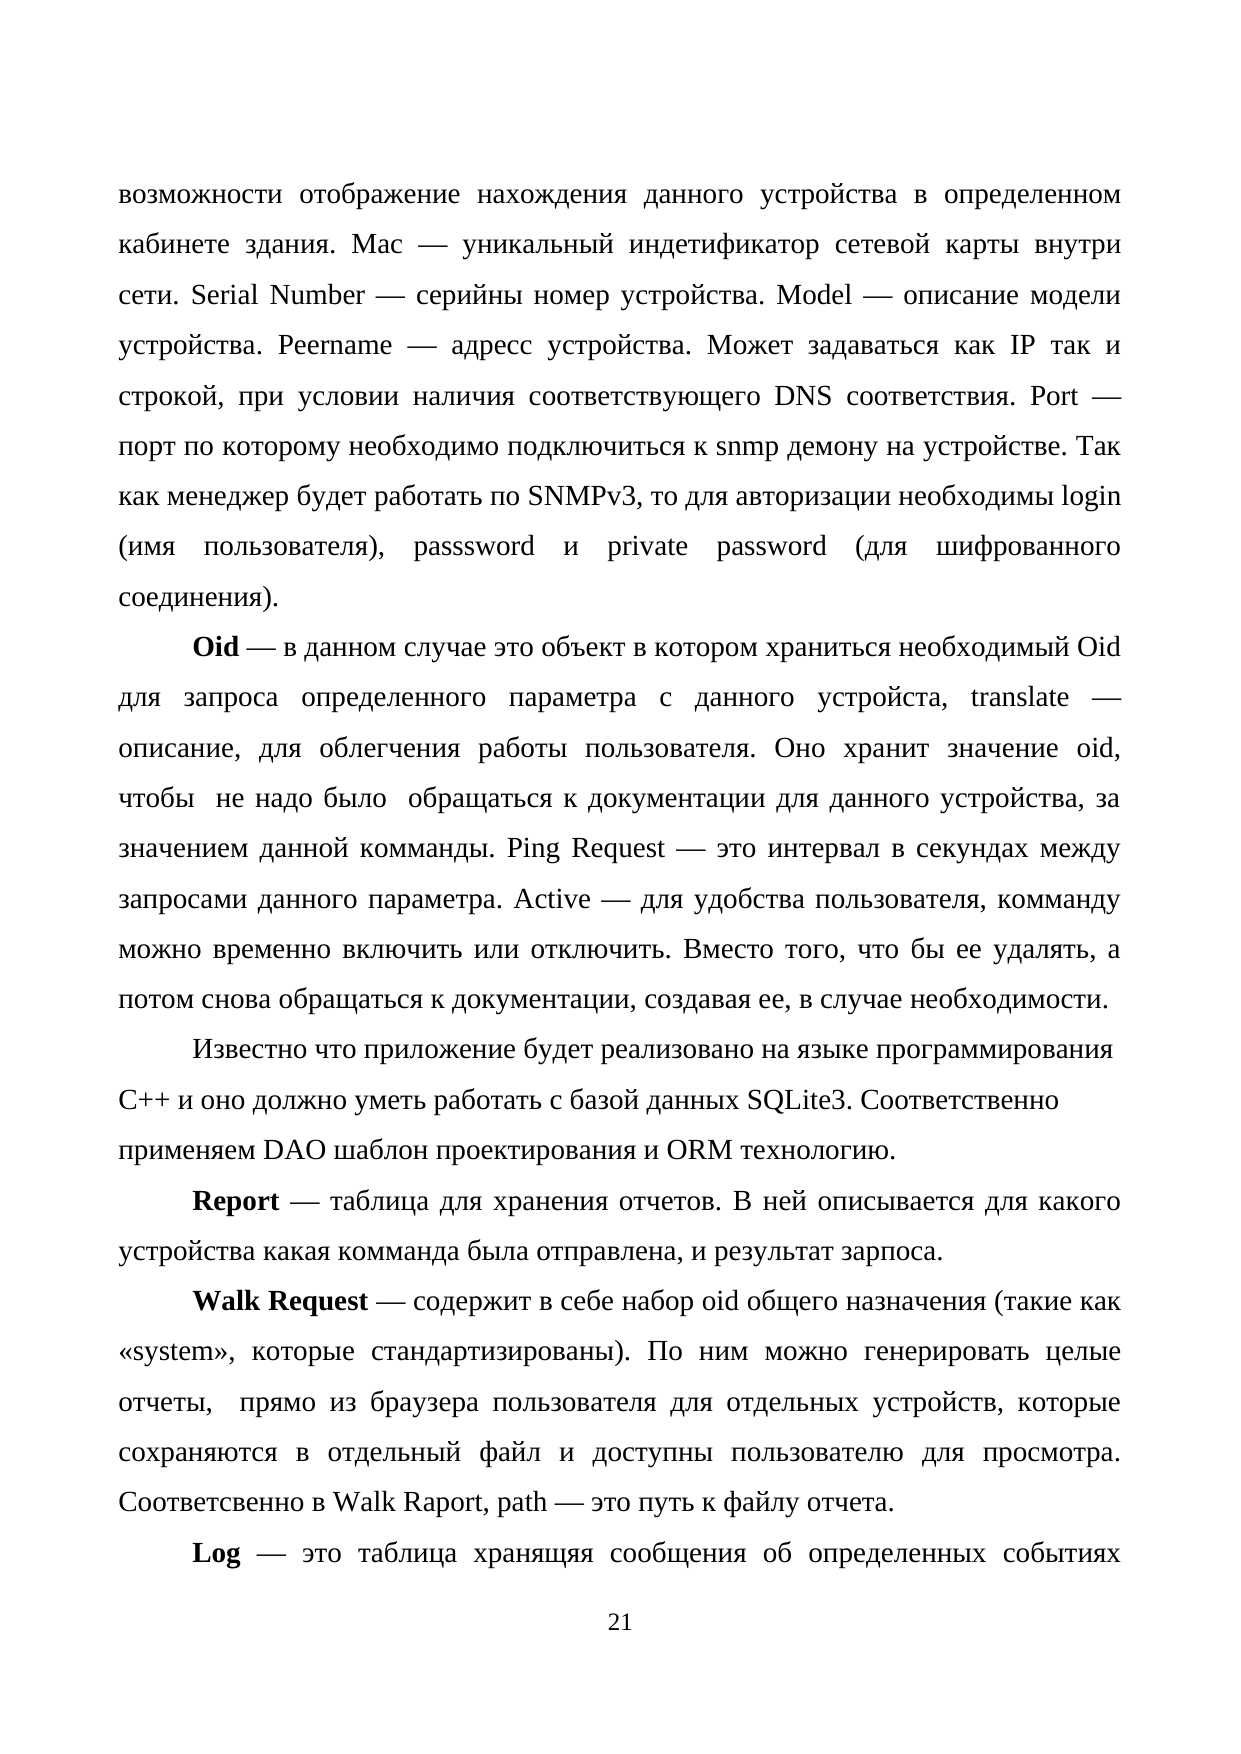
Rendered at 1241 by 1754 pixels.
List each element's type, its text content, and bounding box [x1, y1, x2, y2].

text Log — это таблица хранящяя сообщения об определенных событиях [118, 1535, 1122, 1568]
text С++ и оно должно уметь работать с базой данных SQLite3. Соответственно [118, 1082, 1122, 1116]
text Report — таблица для хранения отчетов. В ней описывается для какого устройства какая комманда была отправлена, и результат зарпоса. [118, 1183, 1122, 1266]
text Известно что приложение будет реализовано на языке программирования [118, 1032, 1122, 1065]
text применяем DAO шаблон проектирования и ORM технологию. [118, 1132, 1122, 1166]
text Walk Request — содержит в себе набор oid общего назначения (такие как «system», которые стандартизированы). По ним можно генерировать целые отчеты, прямо из браузера пользователя для отдельных устройств, которые сохраняются в отдельный файл и доступны пользователю для просмотра. Соответсвенно в Walk Raport, path — это путь к файлу отчета. [118, 1283, 1122, 1518]
text Oid — в данном случае это объект в котором храниться необходимый Oid для запроса определенного параметра с данного устройста, translate — описание, для облегчения работы пользователя. Оно хранит значение oid, чтобы не надо было обращаться к документации для данного устройства, за значением данной комманды. Ping Request — это интервал в секундах между запросами данного параметра. Аctive — для удобства пользователя, комманду можно временно включить или отключить. Вместо того, что бы ее удалять, а потом снова обращаться к документации, создавая ее, в случае необходимости. [118, 629, 1122, 1015]
text возможности отображение нахождения данного устройства в определенном кабинете здания. Mac — уникальный индетификатор сетевой карты внутри сети. Serial Number — серийны номер устройства. Model — описание модели устройства. Peername — адресс устройства. Может задаваться как IP так и строкой, при условии наличия соответствующего DNS соответствия. Port — порт по которому необходимо подключиться к snmp демону на устройстве. Так как менеджер будет работать по SNMPv3, то для авторизации необходимы login (имя пользователя), passsword и private password (для шифрованного соединения). [118, 176, 1122, 612]
